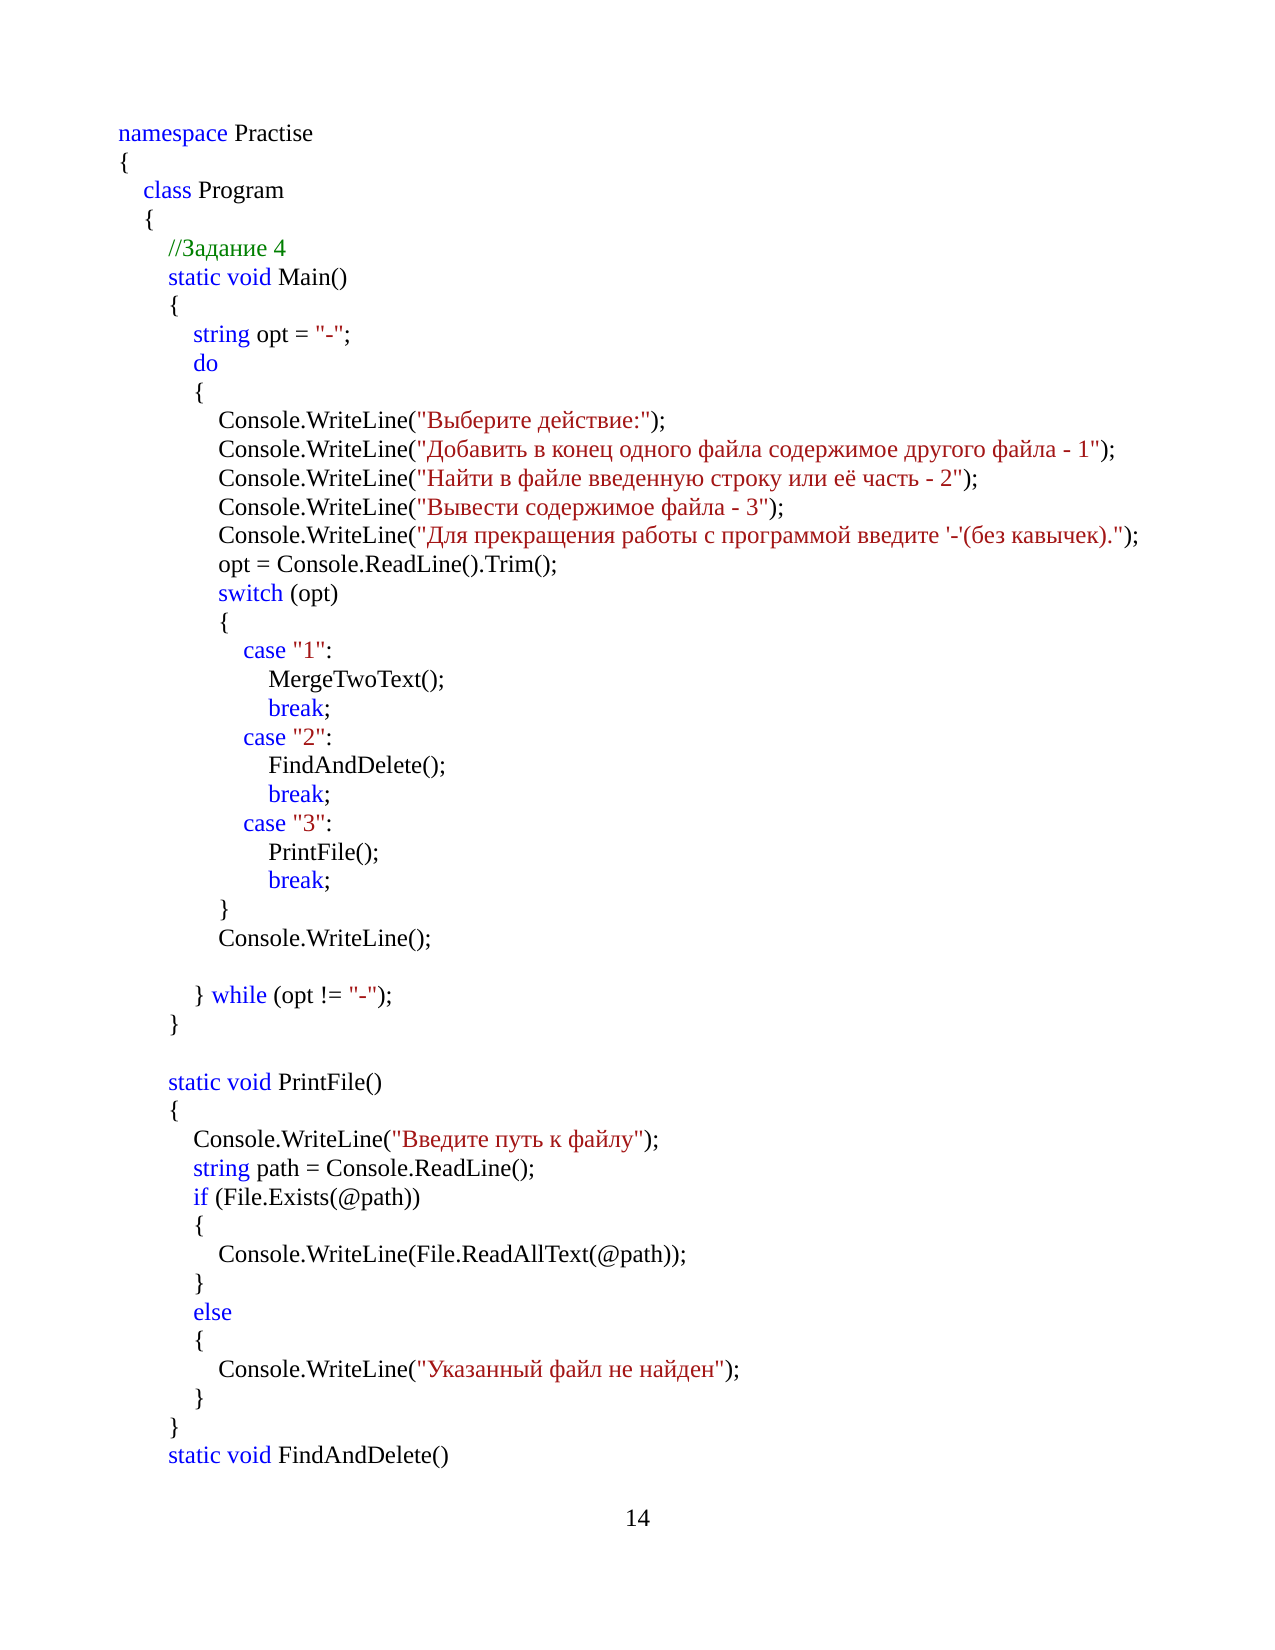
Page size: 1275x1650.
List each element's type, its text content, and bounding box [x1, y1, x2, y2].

text namespace Practise { class Program { //Задание 4 static void Main() { string opt = "-"; do { Console.WriteLine("Выберите действие:"); Console.WriteLine("Добавить в конец одного файла содержимое другого файла - 1"); Console.WriteLine("Найти в файле введенную строку или её часть - 2"); Console.WriteLine("Вывести содержимое файла - 3"); Console.WriteLine("Для прекращения работы с программой введите '-'(без кавычек)."); opt = Console.ReadLine().Trim(); switch (opt) { case "1": MergeTwoText(); break; case "2": FindAndDelete(); break; case "3": PrintFile(); break; } Console.WriteLine(); } while (opt != "-"); } static void PrintFile() { Console.WriteLine("Введите путь к файлу"); string path = Console.ReadLine(); if (File.Exists(@path)) { Console.WriteLine(File.ReadAllText(@path)); } else { Console.WriteLine("Указанный файл не найден"); } } static void FindAndDelete() [118, 118, 1157, 1469]
